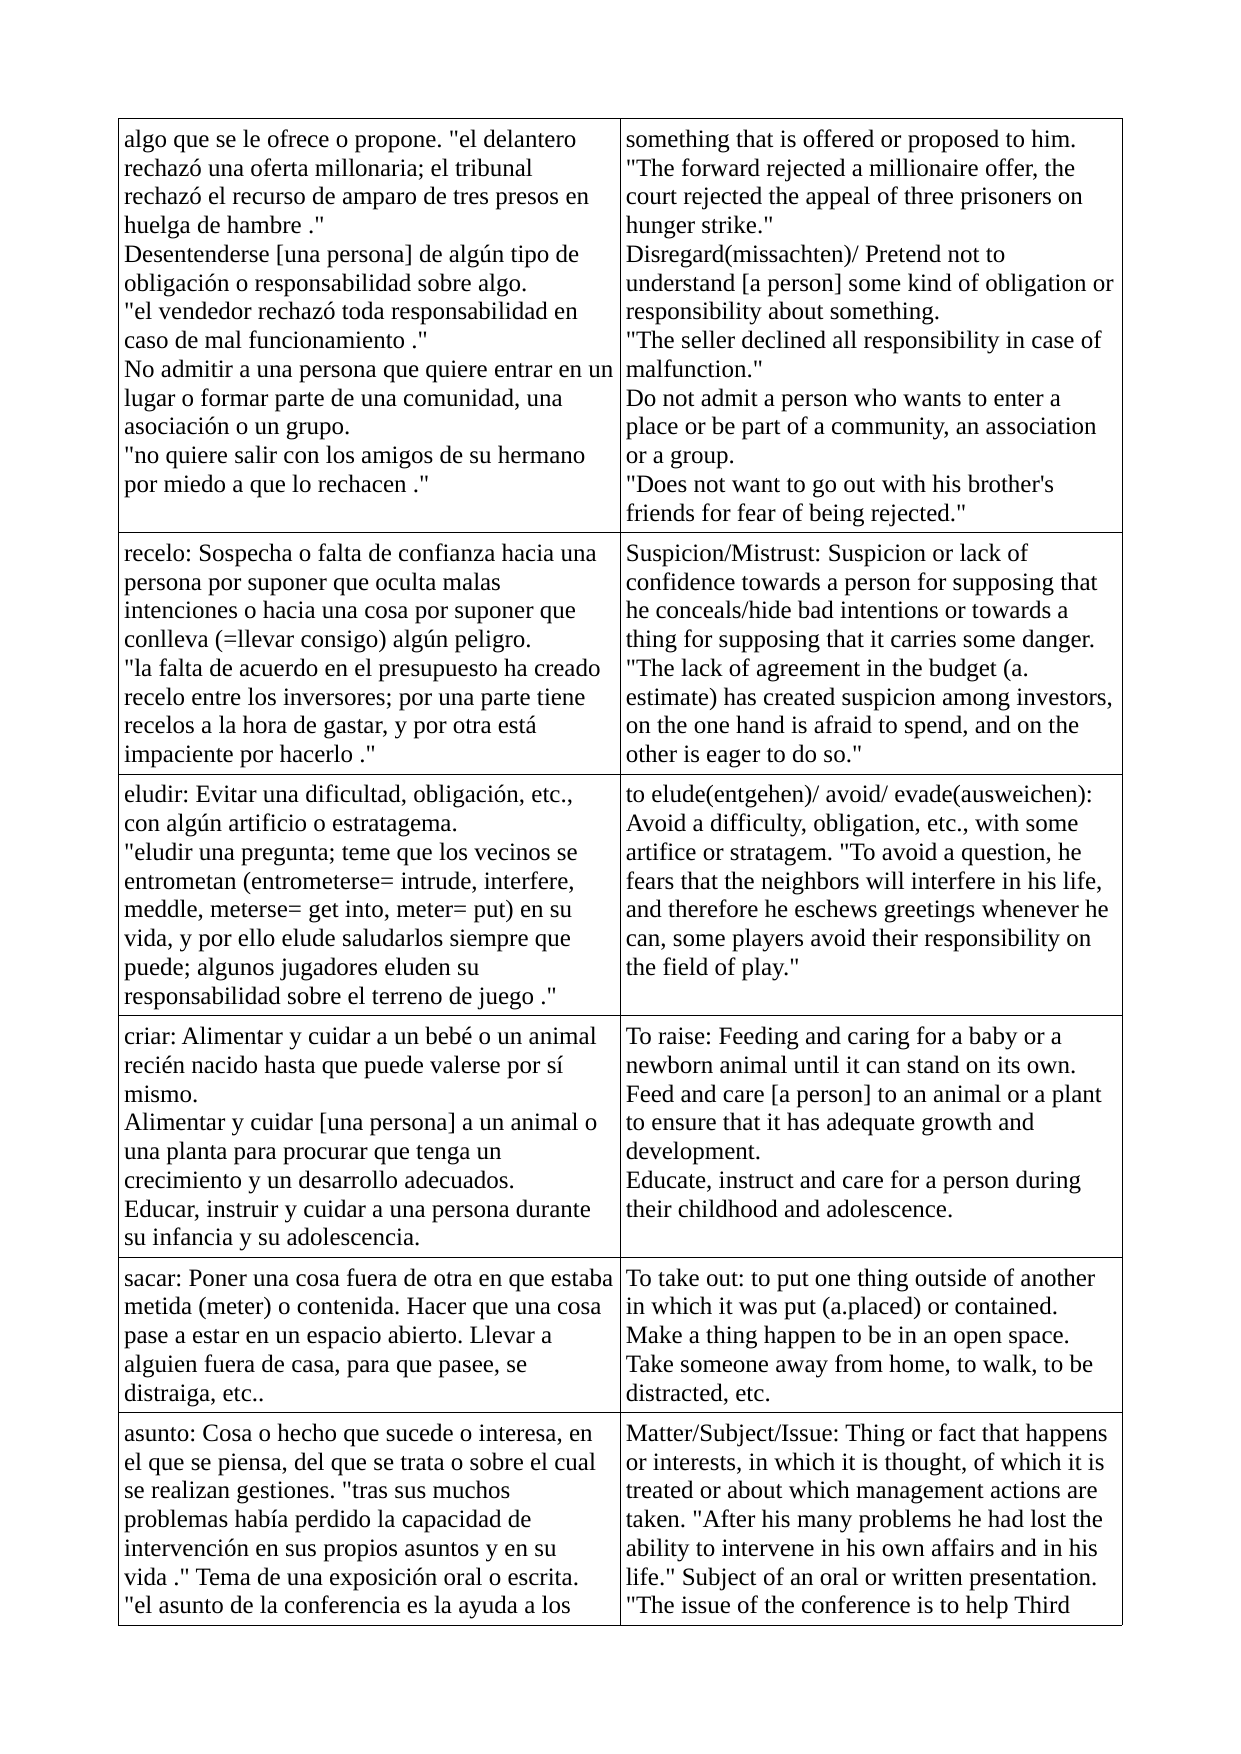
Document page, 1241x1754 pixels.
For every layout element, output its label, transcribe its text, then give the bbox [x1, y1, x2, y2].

table_cell To take out: to put one thing outside of another in which it was put (a.placed) or contained. Make a thing happen to be in an open space. Take someone away from home, to walk, to be distracted, etc. [621, 1258, 1122, 1412]
table_cell sacar: Poner una cosa fuera de otra en que estaba metida (meter) o contenida. Hacer que una cosa pase a estar en un espacio abierto. Llevar a alguien fuera de casa, para que pasee, se distraiga, etc.. [119, 1258, 620, 1412]
table_cell to elude(entgehen)/ avoid/ evade(ausweichen): Avoid a difficulty, obligation, etc., with some artifice or stratagem. "To avoid a question, he fears that the neighbors will interfere in his life, and therefore he eschews greetings whenever he can, some players avoid their responsibility on the field of play." [621, 775, 1122, 1015]
table_cell To raise: Feeding and caring for a baby or a newborn animal until it can stand on its own. Feed and care [a person] to an animal or a plant to ensure that it has adequate growth and development. Educate, instruct and care for a person during their childhood and adolescence. [621, 1016, 1122, 1257]
table_cell Matter/Subject/Issue: Thing or fact that happens or interests, in which it is thought, of which it is treated or about which management actions are taken. "After his many problems he had lost the ability to intervene in his own affairs and in his life." Subject of an oral or written presentation. "The issue of the conference is to help Third [621, 1413, 1122, 1625]
table_cell asunto: Cosa o hecho que sucede o interesa, en el que se piensa, del que se trata o sobre el cual se realizan gestiones. "tras sus muchos problemas había perdido la capacidad de intervención en sus propios asuntos y en su vida ." Tema de una exposición oral o escrita. "el asunto de la conferencia es la ayuda a los [119, 1413, 620, 1625]
table_cell criar: Alimentar y cuidar a un bebé o un animal recién nacido hasta que puede valerse por sí mismo. Alimentar y cuidar [una persona] a un animal o una planta para procurar que tenga un crecimiento y un desarrollo adecuados. Educar, instruir y cuidar a una persona durante su infancia y su adolescencia. [119, 1016, 620, 1257]
table_cell recelo: Sospecha o falta de confianza hacia una persona por suponer que oculta malas intenciones o hacia una cosa por suponer que conlleva (=llevar consigo) algún peligro. "la falta de acuerdo en el presupuesto ha creado recelo entre los inversores; por una parte tiene recelos a la hora de gastar, y por otra está impaciente por hacerlo ." [119, 533, 620, 774]
table_cell algo que se le ofrece o propone. "el delantero rechazó una oferta millonaria; el tribunal rechazó el recurso de amparo de tres presos en huelga de hambre ." Desentenderse [una persona] de algún tipo de obligación o responsabilidad sobre algo. "el vendedor rechazó toda responsabilidad en caso de mal funcionamiento ." No admitir a una persona que quiere entrar en un lugar o formar parte de una comunidad, una asociación o un grupo. "no quiere salir con los amigos de su hermano por miedo a que lo rechacen ." [119, 119, 620, 532]
table_cell eludir: Evitar una dificultad, obligación, etc., con algún artificio o estratagema. "eludir una pregunta; teme que los vecinos se entrometan (entrometerse= intrude, interfere, meddle, meterse= get into, meter= put) en su vida, y por ello elude saludarlos siempre que puede; algunos jugadores eluden su responsabilidad sobre el terreno de juego ." [119, 775, 620, 1015]
table_cell something that is offered or proposed to him. "The forward rejected a millionaire offer, the court rejected the appeal of three prisoners on hunger strike." Disregard(missachten)/ Pretend not to understand [a person] some kind of obligation or responsibility about something. "The seller declined all responsibility in case of malfunction." Do not admit a person who wants to enter a place or be part of a community, an association or a group. "Does not want to go out with his brother's friends for fear of being rejected." [621, 119, 1122, 532]
table_cell Suspicion/Mistrust: Suspicion or lack of confidence towards a person for supposing that he conceals/hide bad intentions or towards a thing for supposing that it carries some danger. "The lack of agreement in the budget (a. estimate) has created suspicion among investors, on the one hand is afraid to spend, and on the other is eager to do so." [621, 533, 1122, 774]
